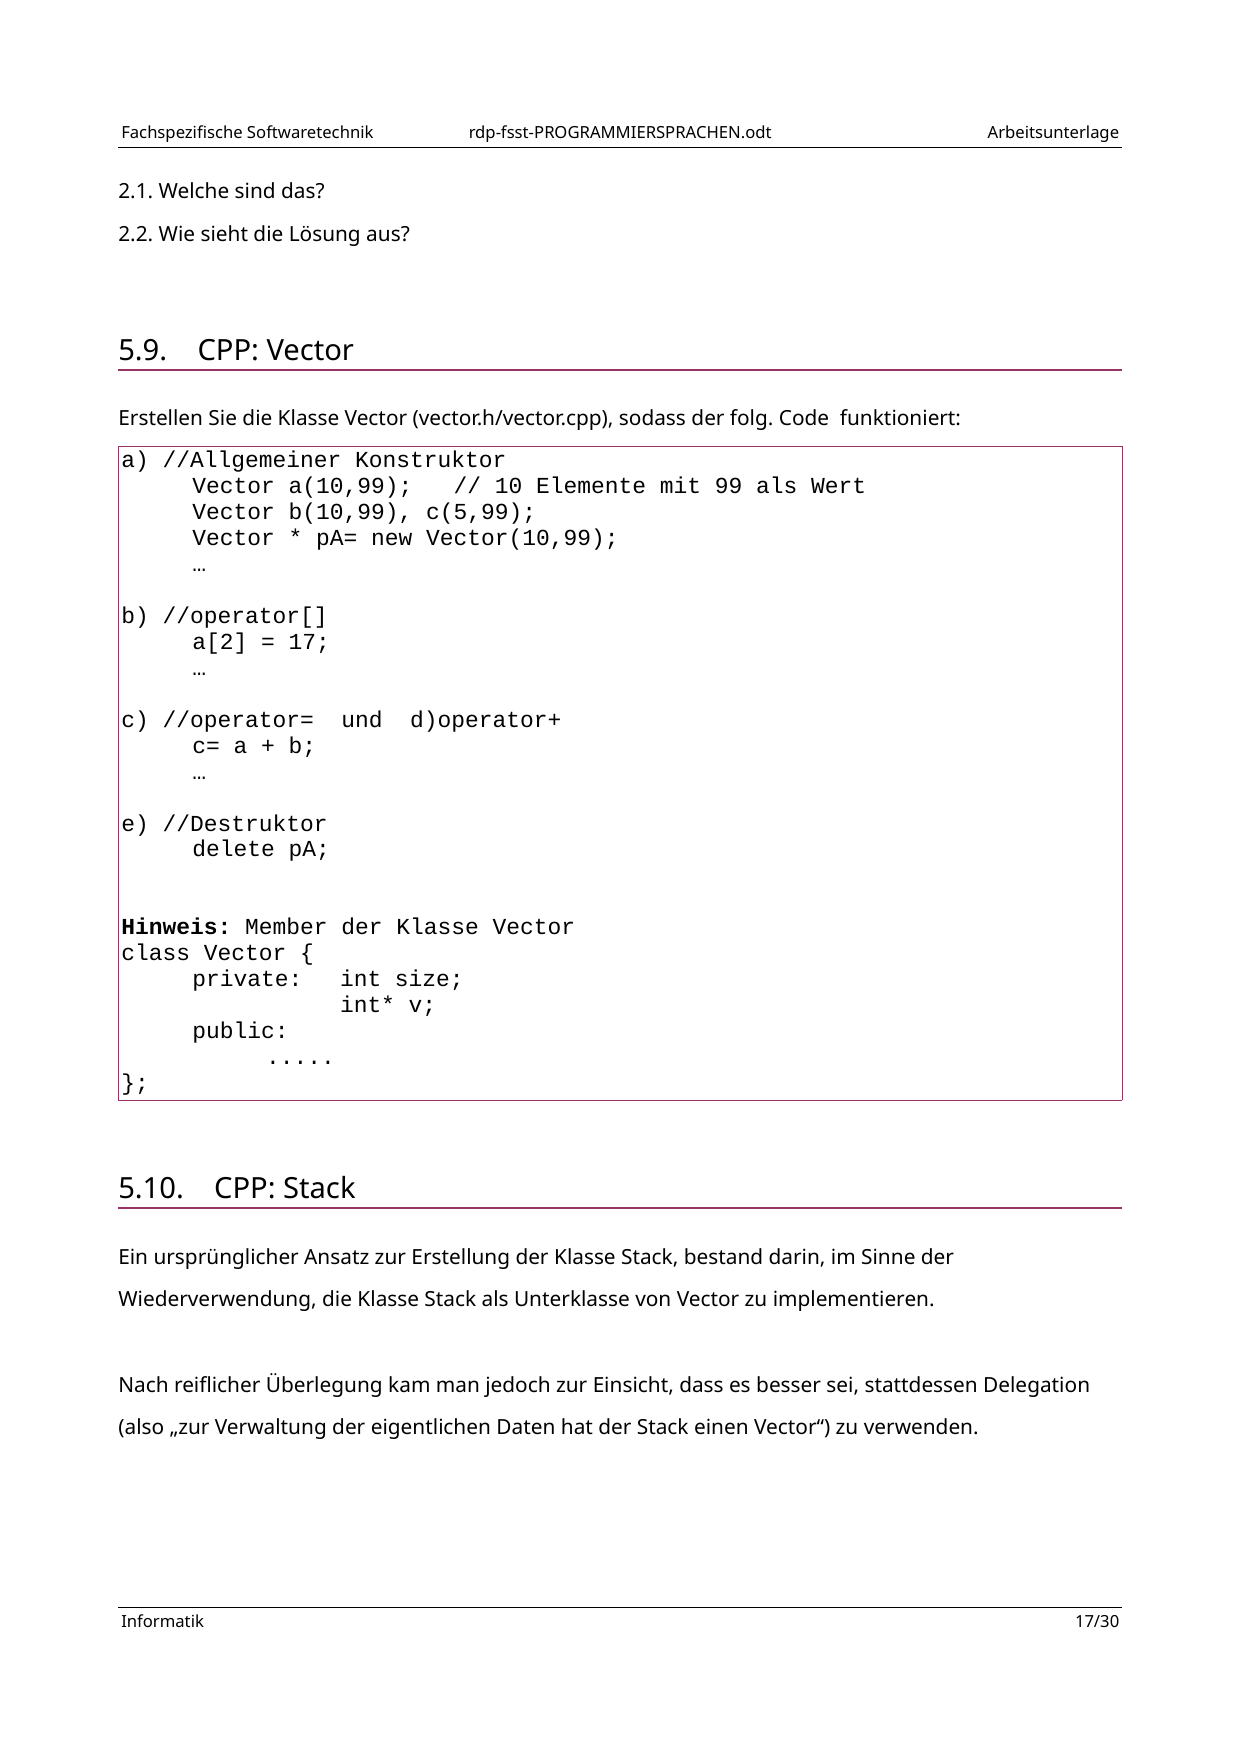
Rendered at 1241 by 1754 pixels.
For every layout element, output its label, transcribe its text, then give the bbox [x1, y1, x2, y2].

text Vector b(10,99), c(5,99); [119, 498, 1122, 523]
text Ein ursprünglicher Ansatz zur Erstellung der Klasse Stack, bestand darin, im Sinne der Wiederverwendung, die Klasse Stack als Unterklasse von Vector zu implementieren. [118, 1242, 1122, 1313]
text 2.1. Welche sind das? 2.2. Wie sieht die Lösung aus? [118, 176, 1122, 247]
text … [119, 549, 1122, 575]
text b) //operator[] [119, 601, 1122, 627]
text Hinweis: Member der Klasse Vector [119, 913, 1122, 938]
text a) //Allgemeiner Konstruktor [119, 447, 1122, 472]
text private: int size; [119, 964, 1122, 990]
subtitle CPP: Vector [118, 329, 1122, 369]
text ..... [119, 1042, 1122, 1068]
text class Vector { [119, 938, 1122, 964]
text Nach reiflicher Überlegung kam man jedoch zur Einsicht, dass es besser sei, stattdessen Delegation (also „zur Verwaltung der eigentlichen Daten hat der Stack einen Vector“) zu verwenden. [118, 1370, 1122, 1441]
text … [119, 653, 1122, 679]
text a[2] = 17; [119, 627, 1122, 653]
text Vector a(10,99); // 10 Elemente mit 99 als Wert [119, 472, 1122, 498]
text c) //operator= und d)operator+ [119, 705, 1122, 731]
text … [119, 757, 1122, 783]
subtitle CPP: Stack [118, 1168, 1122, 1207]
text }; [119, 1068, 1122, 1100]
text int* v; [119, 990, 1122, 1016]
text Vector * pA= new Vector(10,99); [119, 523, 1122, 549]
text c= a + b; [119, 731, 1122, 757]
text delete pA; [119, 835, 1122, 861]
text Erstellen Sie die Klasse Vector (vector.h/vector.cpp), sodass der folg. Code funktioniert: [118, 403, 1122, 432]
text e) //Destruktor [119, 809, 1122, 835]
text public: [119, 1016, 1122, 1042]
